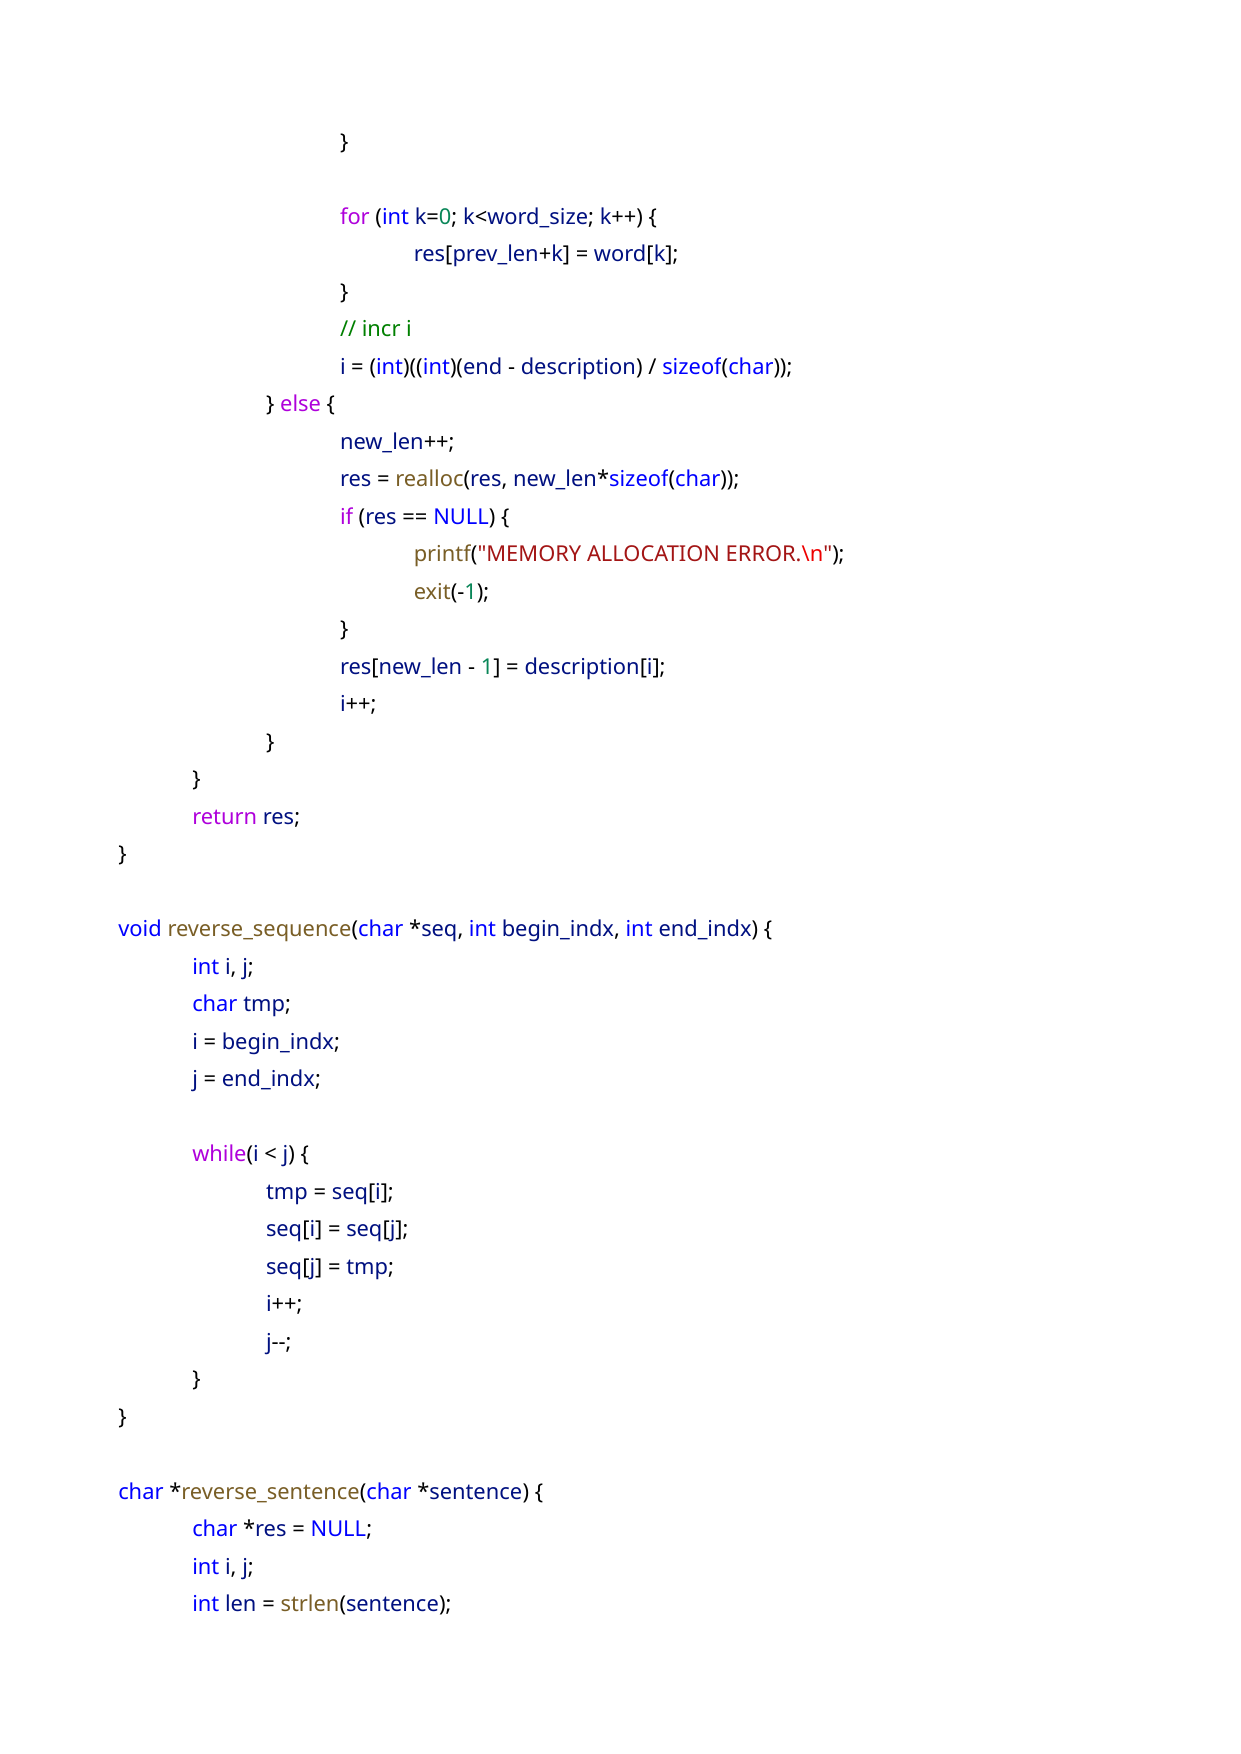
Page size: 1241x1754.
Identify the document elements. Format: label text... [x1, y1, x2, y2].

text j = end_indx; [118, 1056, 1122, 1093]
text char *res = NULL; [118, 1506, 1122, 1543]
text new_len++; [118, 418, 1122, 456]
text res = realloc(res, new_len*sizeof(char)); [118, 456, 1122, 493]
text if (res == NULL) { [118, 493, 1122, 531]
text return res; [118, 793, 1122, 831]
text char *reverse_sentence(char *sentence) { [118, 1468, 1122, 1506]
text } [118, 118, 1122, 156]
text char tmp; [118, 981, 1122, 1018]
text i++; [118, 681, 1122, 718]
text seq[j] = tmp; [118, 1243, 1122, 1281]
text while(i < j) { [118, 1131, 1122, 1168]
text int i, j; [118, 943, 1122, 981]
text } else { [118, 381, 1122, 418]
text // incr i [118, 306, 1122, 343]
text printf("MEMORY ALLOCATION ERROR.\n"); [118, 531, 1122, 568]
text i++; [118, 1281, 1122, 1318]
text seq[i] = seq[j]; [118, 1206, 1122, 1243]
text } [118, 718, 1122, 756]
text i = (int)((int)(end - description) / sizeof(char)); [118, 343, 1122, 381]
text for (int k=0; k<word_size; k++) { [118, 193, 1122, 231]
text int len = strlen(sentence); [118, 1581, 1122, 1618]
text } [118, 606, 1122, 643]
text } [118, 1356, 1122, 1393]
text tmp = seq[i]; [118, 1168, 1122, 1206]
text } [118, 1393, 1122, 1431]
text int i, j; [118, 1543, 1122, 1581]
text res[new_len - 1] = description[i]; [118, 643, 1122, 681]
text } [118, 268, 1122, 306]
text } [118, 831, 1122, 868]
text exit(-1); [118, 568, 1122, 606]
text j--; [118, 1318, 1122, 1356]
text void reverse_sequence(char *seq, int begin_indx, int end_indx) { [118, 906, 1122, 943]
text res[prev_len+k] = word[k]; [118, 231, 1122, 268]
text } [118, 756, 1122, 793]
text i = begin_indx; [118, 1018, 1122, 1056]
